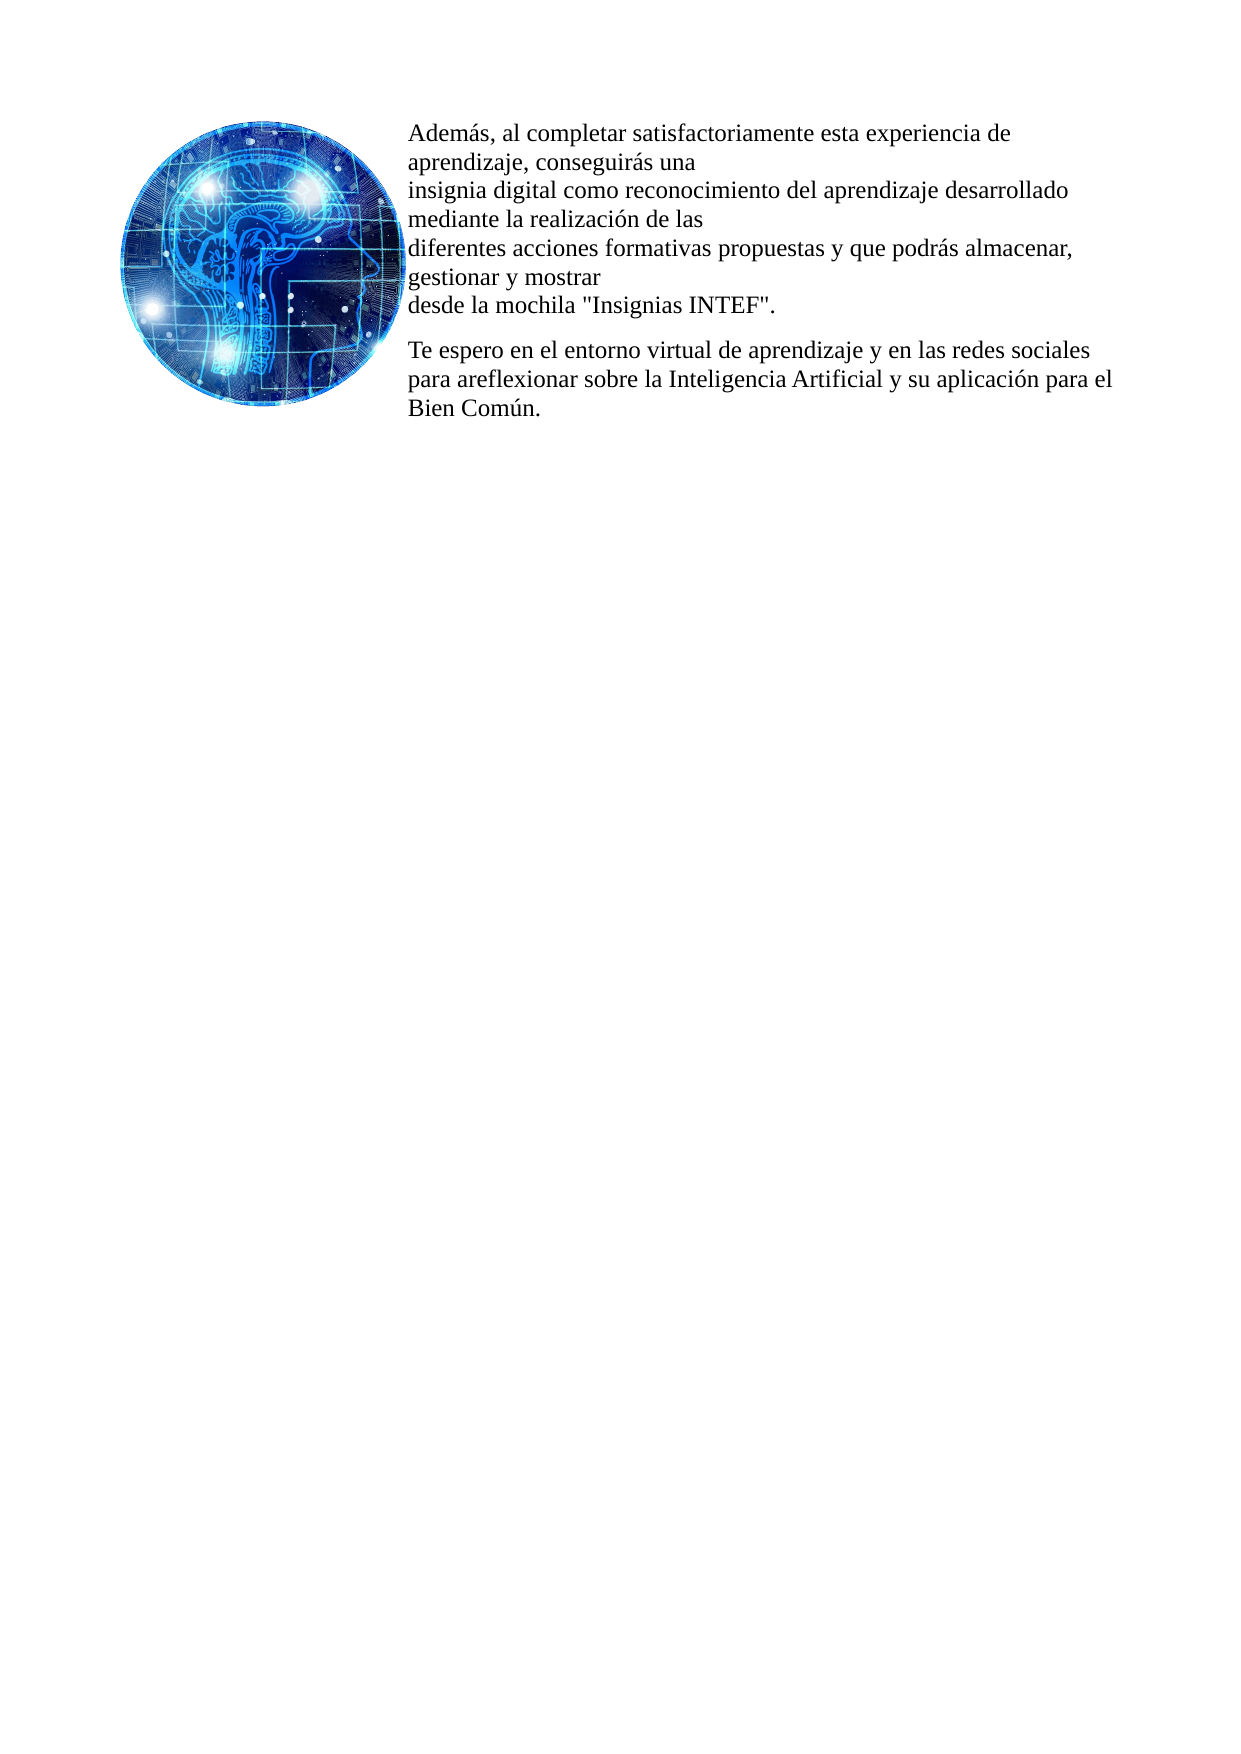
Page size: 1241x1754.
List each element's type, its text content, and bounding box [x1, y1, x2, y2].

picture [118, 118, 408, 409]
table_cell Te espero en el entorno virtual de aprendizaje y en las redes sociales para areflexionar sobre la Inteligencia Artificial y su aplicación para el Bien Común. [408, 319, 1122, 437]
table_cell [118, 409, 408, 437]
table_cell Además, al completar satisfactoriamente esta experiencia de aprendizaje, conseguirás una insignia digital como reconocimiento del aprendizaje desarrollado mediante la realización de las diferentes acciones formativas propuestas y que podrás almacenar, gestionar y mostrar desde la mochila "Insignias INTEF". [408, 118, 1122, 319]
